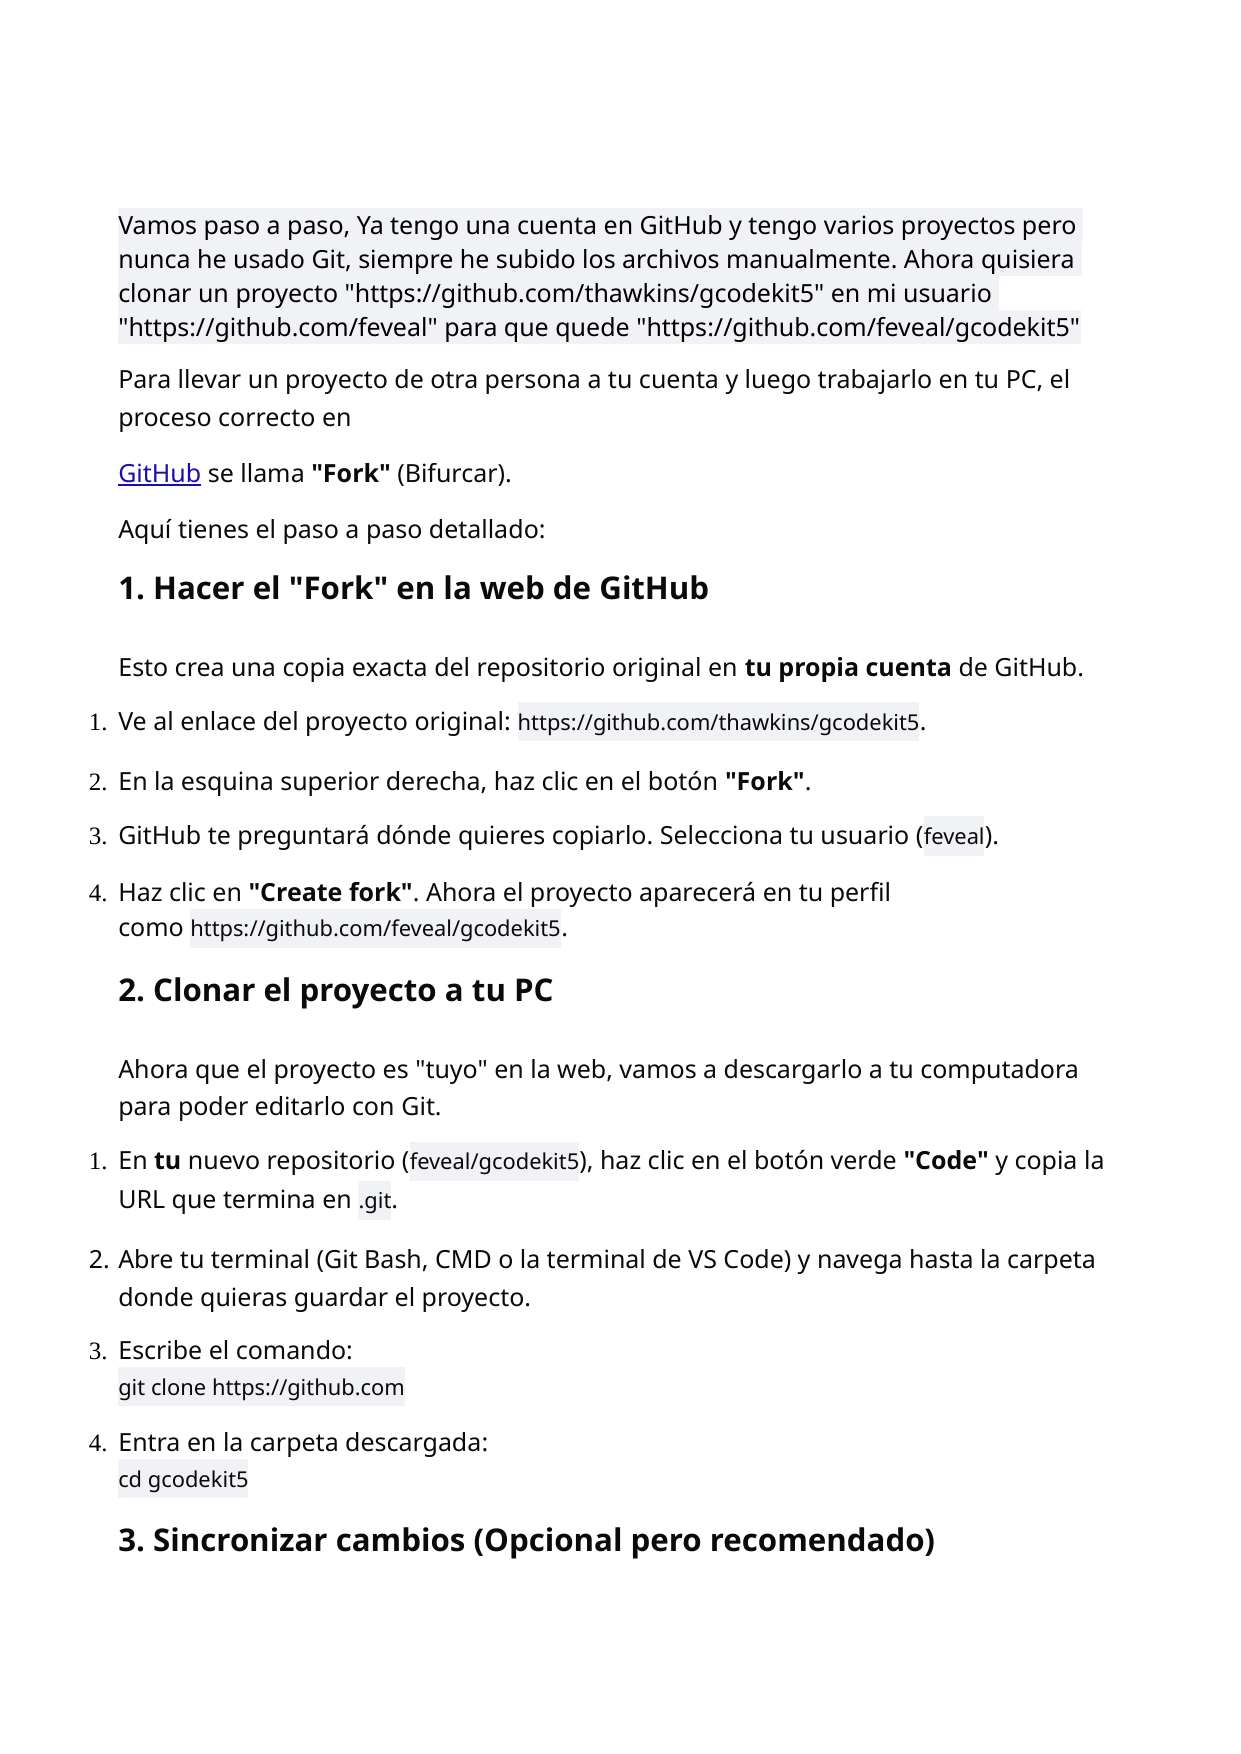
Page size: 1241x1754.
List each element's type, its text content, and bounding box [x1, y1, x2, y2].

list Entra en la carpeta descargada: cd gcodekit5 [118, 1425, 1122, 1498]
list En la esquina superior derecha, haz clic en el botón "Fork". [118, 760, 1122, 798]
list Ve al enlace del proyecto original: https://github.com/thawkins/gcodekit5. [118, 702, 1122, 741]
text Para llevar un proyecto de otra persona a tu cuenta y luego trabajarlo en tu PC, el proceso correcto en [118, 358, 1122, 433]
text Ahora que el proyecto es "tuyo" en la web, vamos a descargarlo a tu computadora para poder editarlo con Git. [118, 1048, 1122, 1123]
text Vamos paso a paso, Ya tengo una cuenta en GitHub y tengo varios proyectos pero nunca he usado Git, siempre he subido los archivos manualmente. Ahora quisiera clonar un proyecto "https://github.com/thawkins/gcodekit5" en mi usuario "https://github.com/feveal" para que quede "https://github.com/feveal/gcodekit5" [118, 208, 1122, 344]
text 3. Sincronizar cambios (Opcional pero recomendado) [118, 1517, 1122, 1561]
list Haz clic en "Create fork". Ahora el proyecto aparecerá en tu perfil como https://github.com/feveal/gcodekit5. [118, 874, 1122, 948]
list Abre tu terminal (Git Bash, CMD o la terminal de VS Code) y navega hasta la carpeta donde quieras guardar el proyecto. [118, 1239, 1122, 1314]
text 1. Hacer el "Fork" en la web de GitHub [118, 565, 1122, 608]
text Esto crea una copia exacta del repositorio original en tu propia cuenta de GitHub. [118, 646, 1122, 683]
text GitHub se llama "Fork" (Bifurcar). [118, 452, 1122, 490]
list Escribe el comando: git clone https://github.com [118, 1332, 1122, 1406]
list En tu nuevo repositorio (feveal/gcodekit5), haz clic en el botón verde "Code" y copia la URL que termina en .git. [118, 1142, 1122, 1220]
list GitHub te preguntará dónde quieres copiarlo. Selecciona tu usuario (feveal). [118, 816, 1122, 856]
text 2. Clonar el proyecto a tu PC [118, 967, 1122, 1010]
text Aquí tienes el paso a paso detallado: [118, 508, 1122, 546]
